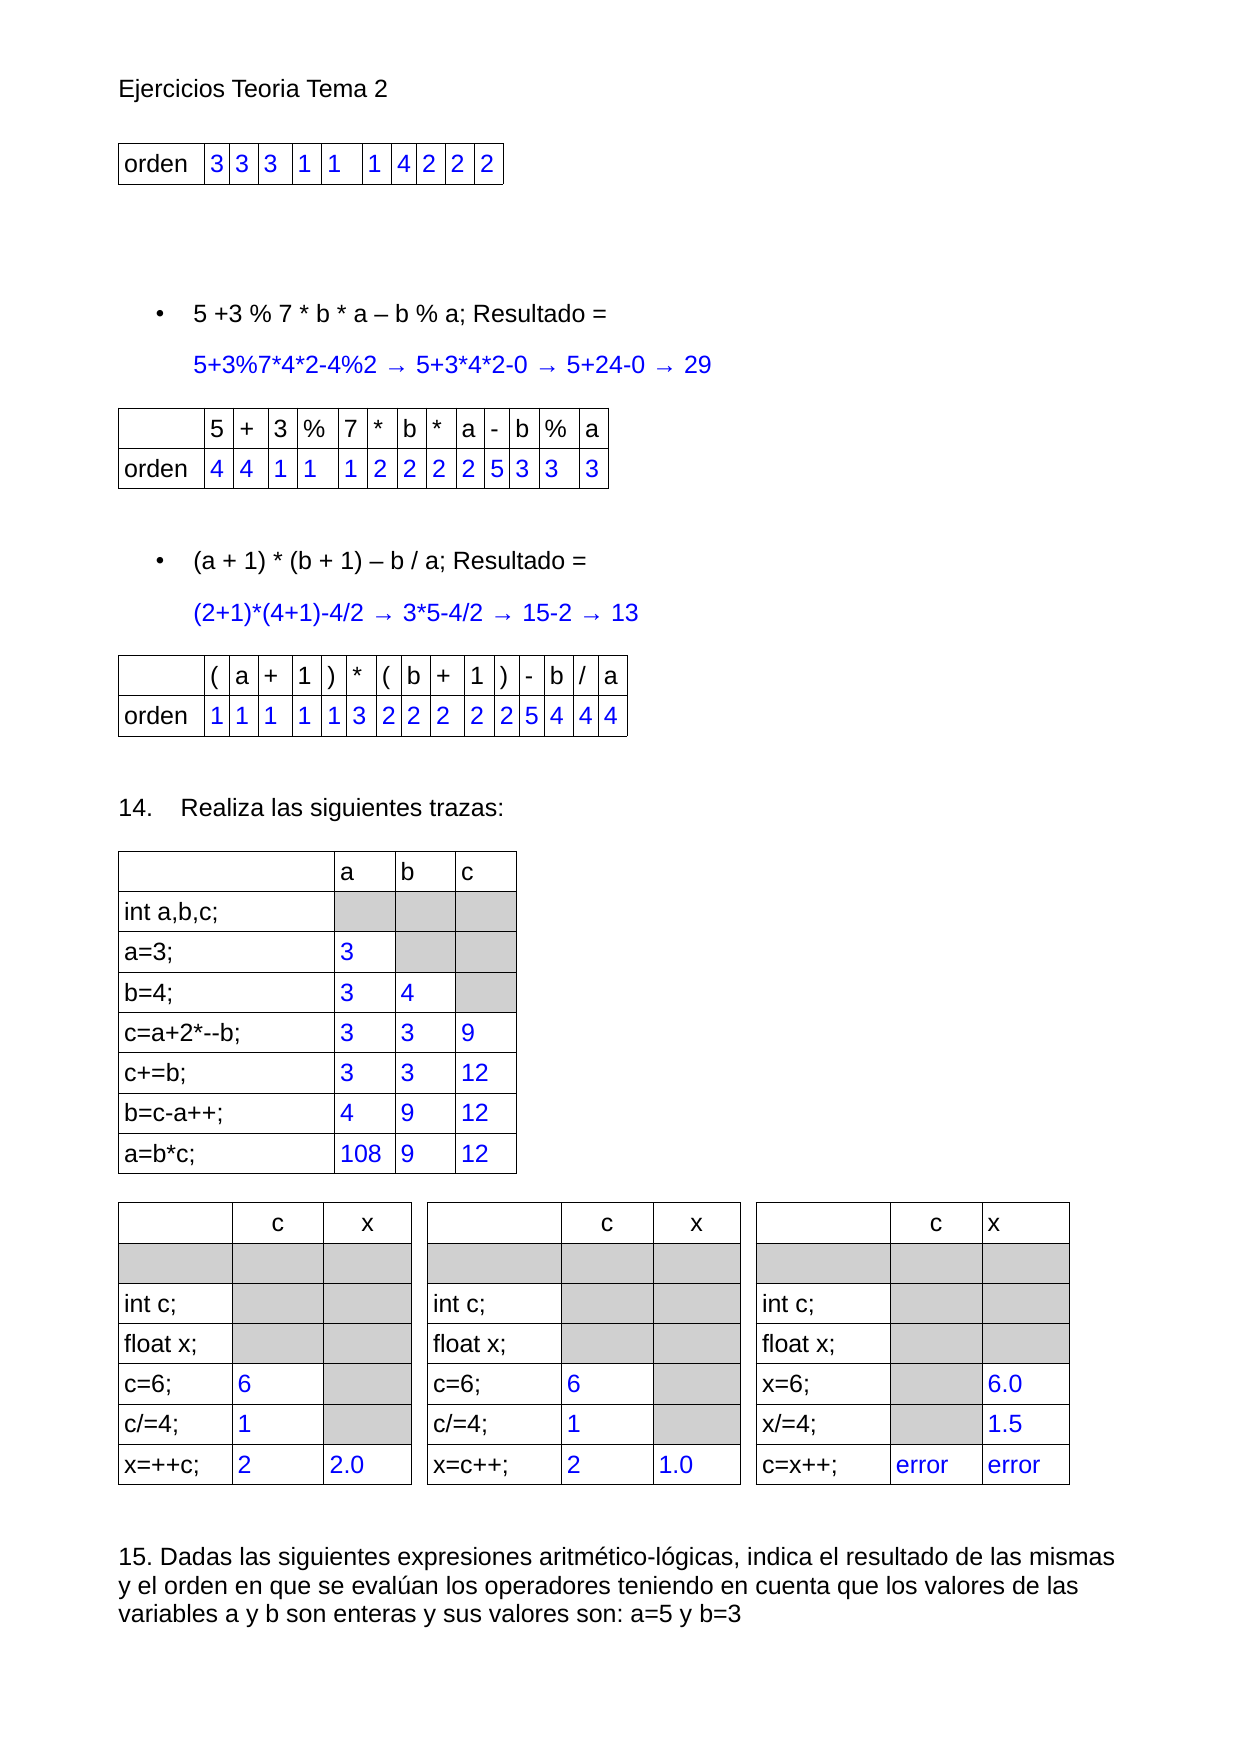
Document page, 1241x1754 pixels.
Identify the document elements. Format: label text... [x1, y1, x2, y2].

table_header a [580, 409, 608, 448]
table_cell 3 [335, 1013, 395, 1052]
table_header b [396, 852, 455, 891]
table_header + [431, 656, 464, 695]
table_header [741, 1202, 756, 1242]
table_cell 9 [396, 1094, 455, 1133]
table_cell 4 [545, 696, 573, 736]
table_cell [654, 1284, 740, 1323]
table_header [119, 1203, 232, 1242]
table_cell 2 [475, 144, 503, 183]
list (2+1)*(4+1)-4/2 → 3*5-4/2 → 15-2 → 13 [156, 597, 1122, 626]
table_cell 1 [230, 696, 258, 736]
table_cell [741, 1444, 756, 1484]
table_cell 2 [398, 449, 426, 488]
table_cell 108 [335, 1134, 395, 1173]
table_cell 1 [269, 449, 297, 488]
table_cell 4 [234, 449, 268, 488]
table_cell 3 [347, 696, 376, 736]
table_cell [396, 892, 455, 931]
table_header [119, 852, 334, 891]
table_cell int c; [757, 1284, 890, 1323]
table_header ) [495, 656, 519, 695]
table_cell [741, 1283, 756, 1323]
table_cell 3 [540, 449, 579, 488]
table_cell [335, 892, 395, 931]
table_cell [119, 1244, 232, 1283]
table_header a [457, 409, 484, 448]
table_header [428, 1203, 561, 1242]
table_cell [412, 1363, 427, 1404]
table_cell [983, 1324, 1069, 1363]
table_cell 1 [293, 696, 321, 736]
table_cell a=b*c; [119, 1134, 334, 1173]
table_cell 3 [335, 1053, 395, 1093]
table_header c [562, 1203, 653, 1242]
table_cell [654, 1324, 740, 1363]
table_cell orden [119, 144, 204, 183]
table_cell [654, 1405, 740, 1444]
table_cell int a,b,c; [119, 892, 334, 931]
list (a + 1) * (b + 1) – b / a; Resultado = [156, 546, 1122, 575]
table_header 5 [205, 409, 233, 448]
table_cell 2 [446, 144, 474, 183]
table_header ( [205, 656, 229, 695]
table_header 1 [465, 656, 494, 695]
table_cell [983, 1284, 1069, 1323]
table_cell 1 [562, 1405, 653, 1444]
table_cell [562, 1324, 653, 1363]
table_cell [891, 1364, 982, 1404]
table_cell 1 [259, 696, 292, 736]
table_cell float x; [119, 1324, 232, 1363]
table_cell 2 [377, 696, 401, 736]
table_cell [412, 1243, 427, 1283]
table_header [119, 409, 204, 448]
table_cell [741, 1363, 756, 1404]
table_cell [983, 1244, 1069, 1283]
table_header [412, 1202, 427, 1242]
table_header x [654, 1203, 740, 1242]
table_cell 2 [431, 696, 464, 736]
table_cell [562, 1244, 653, 1283]
table_cell 1 [293, 144, 321, 183]
table_header * [427, 409, 456, 448]
table_cell [412, 1404, 427, 1444]
table_header ) [322, 656, 346, 695]
table_header - [485, 409, 509, 448]
table_header b [510, 409, 539, 448]
table_cell c=6; [428, 1364, 561, 1404]
table_header 1 [293, 656, 321, 695]
table_cell 2.0 [324, 1445, 411, 1484]
table_cell [324, 1405, 411, 1444]
table_cell 3 [230, 144, 258, 183]
table_cell x/=4; [757, 1405, 890, 1444]
table_header a [599, 656, 627, 695]
table_header a [335, 852, 395, 891]
text 14. Realiza las siguientes trazas: [118, 793, 1122, 822]
table_cell [654, 1364, 740, 1404]
table_cell [324, 1324, 411, 1363]
table_cell 6 [233, 1364, 323, 1404]
table_cell [891, 1244, 982, 1283]
table_cell 2 [457, 449, 484, 488]
table_cell 5 [485, 449, 509, 488]
table_header + [259, 656, 292, 695]
table_header [757, 1203, 890, 1242]
table_cell 2 [427, 449, 456, 488]
table_header [119, 656, 204, 695]
table_cell [412, 1283, 427, 1323]
table_header % [298, 409, 338, 448]
table_cell [456, 892, 516, 931]
table_cell 3 [335, 973, 395, 1012]
table_cell 1 [363, 144, 391, 183]
table_cell c=x++; [757, 1445, 890, 1484]
table_cell x=++c; [119, 1445, 232, 1484]
table_cell [233, 1324, 323, 1363]
table_cell 2 [368, 449, 397, 488]
table_cell [654, 1244, 740, 1283]
table_cell 2 [562, 1445, 653, 1484]
list 5 +3 % 7 * b * a – b % a; Resultado = [156, 299, 1122, 327]
table_header 3 [269, 409, 297, 448]
table_cell 1.0 [654, 1445, 740, 1484]
table_cell orden [119, 449, 204, 488]
table_header % [540, 409, 579, 448]
table_cell 4 [205, 449, 233, 488]
table_cell 3 [510, 449, 539, 488]
table_cell a=3; [119, 932, 334, 972]
table_cell b=4; [119, 973, 334, 1012]
table_header b [402, 656, 430, 695]
table_cell c/=4; [119, 1405, 232, 1444]
table_cell 3 [396, 1053, 455, 1093]
table_cell 12 [456, 1134, 516, 1173]
list 5+3%7*4*2-4%2 → 5+3*4*2-0 → 5+24-0 → 29 [156, 350, 1122, 379]
table_cell 4 [396, 973, 455, 1012]
table_cell [233, 1244, 323, 1283]
table_cell 12 [456, 1053, 516, 1093]
table_cell 6.0 [983, 1364, 1069, 1404]
table_cell [412, 1323, 427, 1363]
table_cell int c; [428, 1284, 561, 1323]
table_cell 4 [574, 696, 598, 736]
table_cell 12 [456, 1094, 516, 1133]
table_header 7 [339, 409, 367, 448]
table_header c [233, 1203, 323, 1242]
table_cell [324, 1244, 411, 1283]
table_cell 1 [339, 449, 367, 488]
table_header / [574, 656, 598, 695]
table_cell [324, 1364, 411, 1404]
table_cell 3 [259, 144, 292, 183]
table_cell [324, 1284, 411, 1323]
table_cell [396, 932, 455, 972]
table_cell 9 [456, 1013, 516, 1052]
table_header - [520, 656, 544, 695]
table_cell 6 [562, 1364, 653, 1404]
table_header * [347, 656, 376, 695]
table_cell c=6; [119, 1364, 232, 1404]
table_cell [233, 1284, 323, 1323]
table_cell 2 [417, 144, 445, 183]
table_cell [891, 1324, 982, 1363]
table_cell c+=b; [119, 1053, 334, 1093]
table_cell 5 [520, 696, 544, 736]
table_cell 1 [233, 1405, 323, 1444]
table_cell [741, 1404, 756, 1444]
table_cell float x; [757, 1324, 890, 1363]
table_cell [562, 1284, 653, 1323]
table_header c [456, 852, 516, 891]
table_cell [456, 973, 516, 1012]
table_cell 3 [396, 1013, 455, 1052]
table_header c [891, 1203, 982, 1242]
table_cell 2 [402, 696, 430, 736]
table_cell [741, 1323, 756, 1363]
table_cell x=c++; [428, 1445, 561, 1484]
table_header b [545, 656, 573, 695]
table_cell 1 [322, 696, 346, 736]
table_cell 1.5 [983, 1405, 1069, 1444]
text 15. Dadas las siguientes expresiones aritmético-lógicas, indica el resultado de las mismas y el orden en que se evalúan los operadores teniendo en cuenta que los valores de las variables a y b son enteras y sus valores son: a=5 y b=3 [118, 1542, 1122, 1628]
table_header x [324, 1203, 411, 1242]
table_cell c=a+2*--b; [119, 1013, 334, 1052]
table_cell 4 [392, 144, 416, 183]
table_cell 4 [599, 696, 627, 736]
table_cell 2 [233, 1445, 323, 1484]
table_cell 2 [465, 696, 494, 736]
table_cell 4 [335, 1094, 395, 1133]
table_cell 3 [335, 932, 395, 972]
table_header b [398, 409, 426, 448]
table_cell b=c-a++; [119, 1094, 334, 1133]
table_cell 9 [396, 1134, 455, 1173]
table_cell [428, 1244, 561, 1283]
table_cell [741, 1243, 756, 1283]
table_cell x=6; [757, 1364, 890, 1404]
table_cell 1 [322, 144, 362, 183]
table_cell [456, 932, 516, 972]
table_header + [234, 409, 268, 448]
table_header * [368, 409, 397, 448]
table_cell 2 [495, 696, 519, 736]
table_cell 1 [298, 449, 338, 488]
table_header ( [377, 656, 401, 695]
table_cell c/=4; [428, 1405, 561, 1444]
table_cell [891, 1405, 982, 1444]
table_cell int c; [119, 1284, 232, 1323]
table_cell orden [119, 696, 204, 736]
table_cell 3 [580, 449, 608, 488]
table_header x [983, 1203, 1069, 1242]
table_cell [757, 1244, 890, 1283]
table_cell [891, 1284, 982, 1323]
table_cell float x; [428, 1324, 561, 1363]
table_cell 3 [205, 144, 229, 183]
table_cell error [891, 1445, 982, 1484]
table_cell [412, 1444, 427, 1484]
table_cell 1 [205, 696, 229, 736]
table_cell error [983, 1445, 1069, 1484]
table_header a [230, 656, 258, 695]
